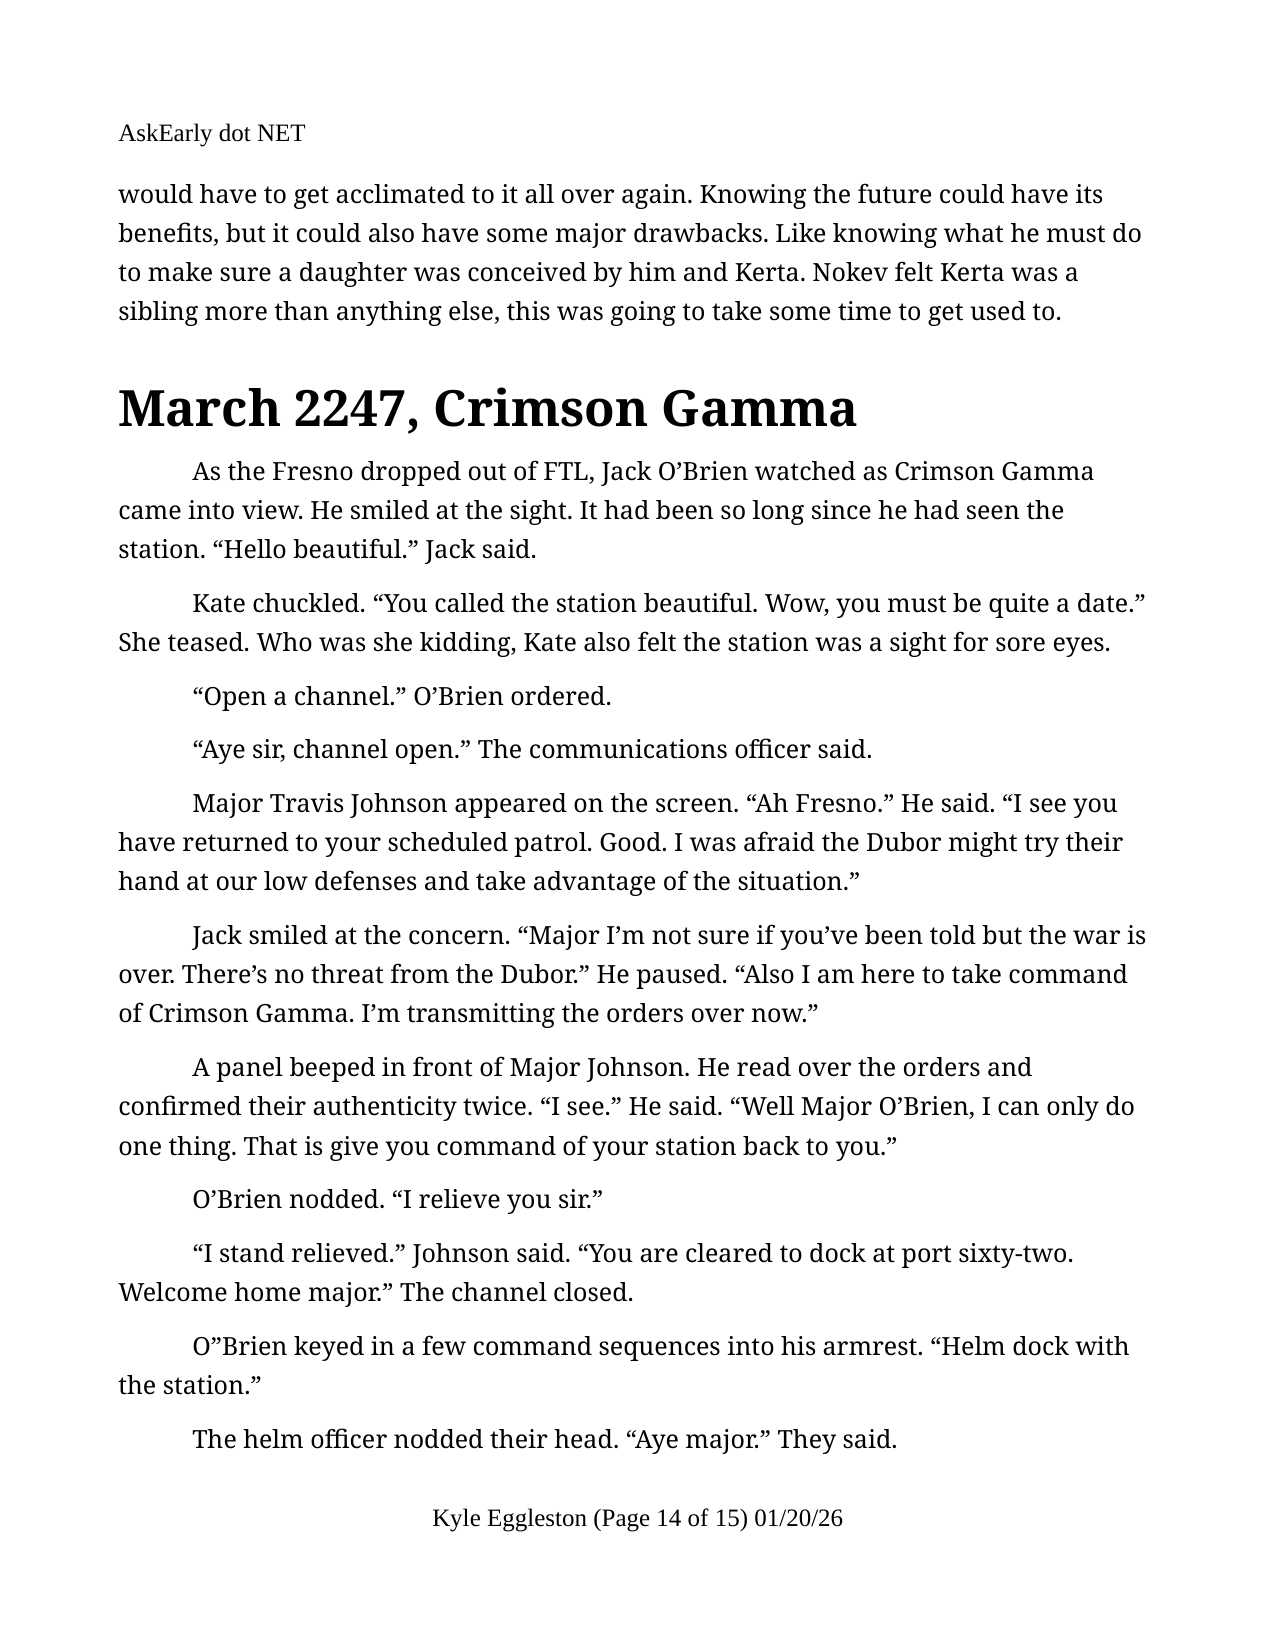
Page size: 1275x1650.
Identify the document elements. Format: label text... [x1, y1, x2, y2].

text A panel beeped in front of Major Johnson. He read over the orders and confirmed their authenticity twice. “I see.” He said. “Well Major O’Brien, I can only do one thing. That is give you command of your station back to you.” [118, 1050, 1157, 1162]
text would have to get acclimated to it all over again. Knowing the future could have its benefits, but it could also have some major drawbacks. Like knowing what he must do to make sure a daughter was conceived by him and Kerta. Nokev felt Kerta was a sibling more than anything else, this was going to take some time to get used to. [118, 176, 1157, 328]
text Kate chuckled. “You called the station beautiful. Wow, you must be quite a date.” She teased. Who was she kidding, Kate also felt the station was a sight for sore eyes. [118, 585, 1157, 658]
subtitle March 2247, Crimson Gamma [118, 373, 1157, 441]
text As the Fresno dropped out of FTL, Jack O’Brien watched as Crimson Gamma came into view. He smiled at the sight. It had been so long since he had seen the station. “Hello beautiful.” Jack said. [118, 453, 1157, 566]
text Major Travis Johnson appeared on the screen. “Ah Fresno.” He said. “I see you have returned to your scheduled patrol. Good. I was afraid the Dubor might try their hand at our low defenses and take advantage of the situation.” [118, 786, 1157, 898]
text “Aye sir, channel open.” The communications officer said. [118, 732, 1157, 766]
text Jack smiled at the concern. “Major I’m not sure if you’ve been told but the war is over. There’s no threat from the Dubor.” He paused. “Also I am here to take command of Crimson Gamma. I’m transmitting the orders over now.” [118, 918, 1157, 1030]
text O”Brien keyed in a few command sequences into his armrest. “Helm dock with the station.” [118, 1329, 1157, 1402]
text “Open a channel.” O’Brien ordered. [118, 678, 1157, 712]
text The helm officer nodded their head. “Aye major.” They said. [118, 1422, 1157, 1456]
text “I stand relieved.” Johnson said. “You are cleared to dock at port sixty-two. Welcome home major.” The channel closed. [118, 1236, 1157, 1309]
text O’Brien nodded. “I relieve you sir.” [118, 1182, 1157, 1216]
